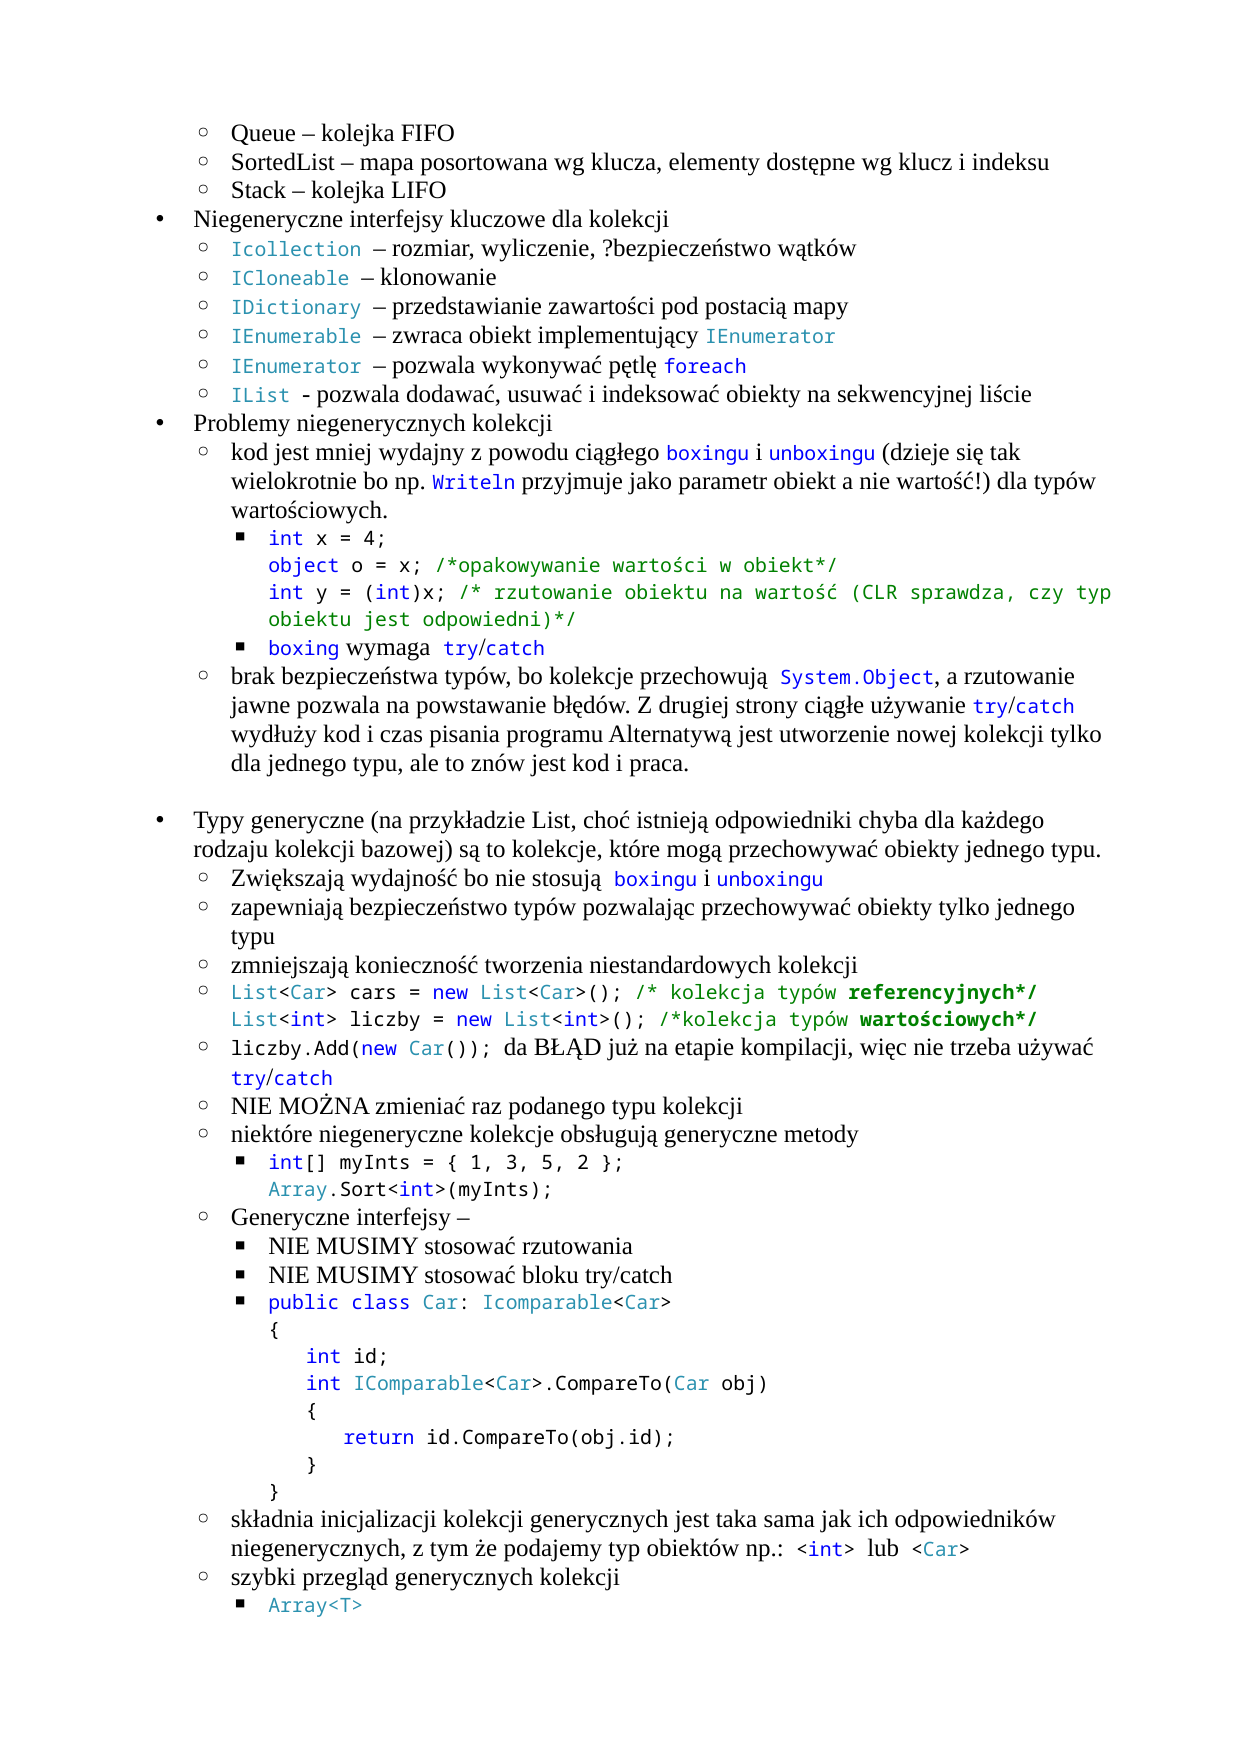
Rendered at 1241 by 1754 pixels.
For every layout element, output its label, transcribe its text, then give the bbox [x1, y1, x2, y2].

list object o = x; /*opakowywanie wartości w obiekt*/ [231, 551, 1122, 578]
list Zwiększają wydajność bo nie stosują boxingu i unboxingu [193, 863, 1122, 892]
list { [231, 1316, 1122, 1342]
list IEnumerable – zwraca obiekt implementujący IEnumerator [193, 321, 1122, 350]
list liczby.Add(new Car()); da BŁĄD już na etapie kompilacji, więc nie trzeba używać try/catch [193, 1032, 1122, 1091]
list List<int> liczby = new List<int>(); /*kolekcja typów wartościowych*/ [193, 1006, 1122, 1032]
list Icollection – rozmiar, wyliczenie, ?bezpieczeństwo wątków [193, 233, 1122, 262]
list zapewniają bezpieczeństwo typów pozwalając przechowywać obiekty tylko jednego typu [193, 892, 1122, 950]
list IDictionary – przedstawianie zawartości pod postacią mapy [193, 291, 1122, 321]
list } [231, 1477, 1122, 1504]
list SortedList – mapa posortowana wg klucza, elementy dostępne wg klucz i indeksu [193, 147, 1122, 176]
list Niegeneryczne interfejsy kluczowe dla kolekcji [156, 204, 1122, 233]
list Array.Sort<int>(myInts); [231, 1175, 1122, 1202]
list boxing wymaga try/catch [231, 632, 1122, 661]
list IEnumerator – pozwala wykonywać pętlę foreach [193, 350, 1122, 379]
list int[] myInts = { 1, 3, 5, 2 }; [231, 1148, 1122, 1175]
list szybki przegląd generycznych kolekcji [193, 1562, 1122, 1591]
list { [268, 1396, 1122, 1423]
list public class Car: Icomparable<Car> [231, 1288, 1122, 1316]
list IList - pozwala dodawać, usuwać i indeksować obiekty na sekwencyjnej liście [193, 379, 1122, 408]
list Array<T> [231, 1591, 1122, 1618]
list int x = 4; [231, 524, 1122, 551]
list Queue – kolejka FIFO [193, 118, 1122, 147]
list niektóre niegeneryczne kolekcje obsługują generyczne metody [193, 1119, 1122, 1148]
list NIE MOŻNA zmieniać raz podanego typu kolekcji [193, 1091, 1122, 1119]
list } [268, 1450, 1122, 1477]
list Stack – kolejka LIFO [193, 176, 1122, 204]
list zmniejszają konieczność tworzenia niestandardowych kolekcji [193, 950, 1122, 978]
list Generyczne interfejsy – [193, 1202, 1122, 1231]
list brak bezpieczeństwa typów, bo kolekcje przechowują System.Object, a rzutowanie jawne pozwala na powstawanie błędów. Z drugiej strony ciągłe używanie try/catch wydłuży kod i czas pisania programu Alternatywą jest utworzenie nowej kolekcji tylko dla jednego typu, ale to znów jest kod i praca. [193, 661, 1122, 777]
list NIE MUSIMY stosować bloku try/catch [231, 1260, 1122, 1288]
list NIE MUSIMY stosować rzutowania [231, 1231, 1122, 1260]
list List<Car> cars = new List<Car>(); /* kolekcja typów referencyjnych*/ [193, 978, 1122, 1006]
list ICloneable – klonowanie [193, 262, 1122, 291]
list int y = (int)x; /* rzutowanie obiektu na wartość (CLR sprawdza, czy typ obiektu jest odpowiedni)*/ [231, 578, 1122, 632]
list return id.CompareTo(obj.id); [306, 1423, 1122, 1450]
list int id; [268, 1342, 1122, 1369]
list składnia inicjalizacji kolekcji generycznych jest taka sama jak ich odpowiedników niegenerycznych, z tym że podajemy typ obiektów np.: <int> lub <Car> [193, 1504, 1122, 1562]
list Typy generyczne (na przykładzie List, choć istnieją odpowiedniki chyba dla każdego rodzaju kolekcji bazowej) są to kolekcje, które mogą przechowywać obiekty jednego typu. [156, 806, 1122, 863]
list Problemy niegenerycznych kolekcji [156, 408, 1122, 437]
list int IComparable<Car>.CompareTo(Car obj) [268, 1369, 1122, 1396]
list kod jest mniej wydajny z powodu ciągłego boxingu i unboxingu (dzieje się tak wielokrotnie bo np. Writeln przyjmuje jako parametr obiekt a nie wartość!) dla typów wartościowych. [193, 437, 1122, 524]
